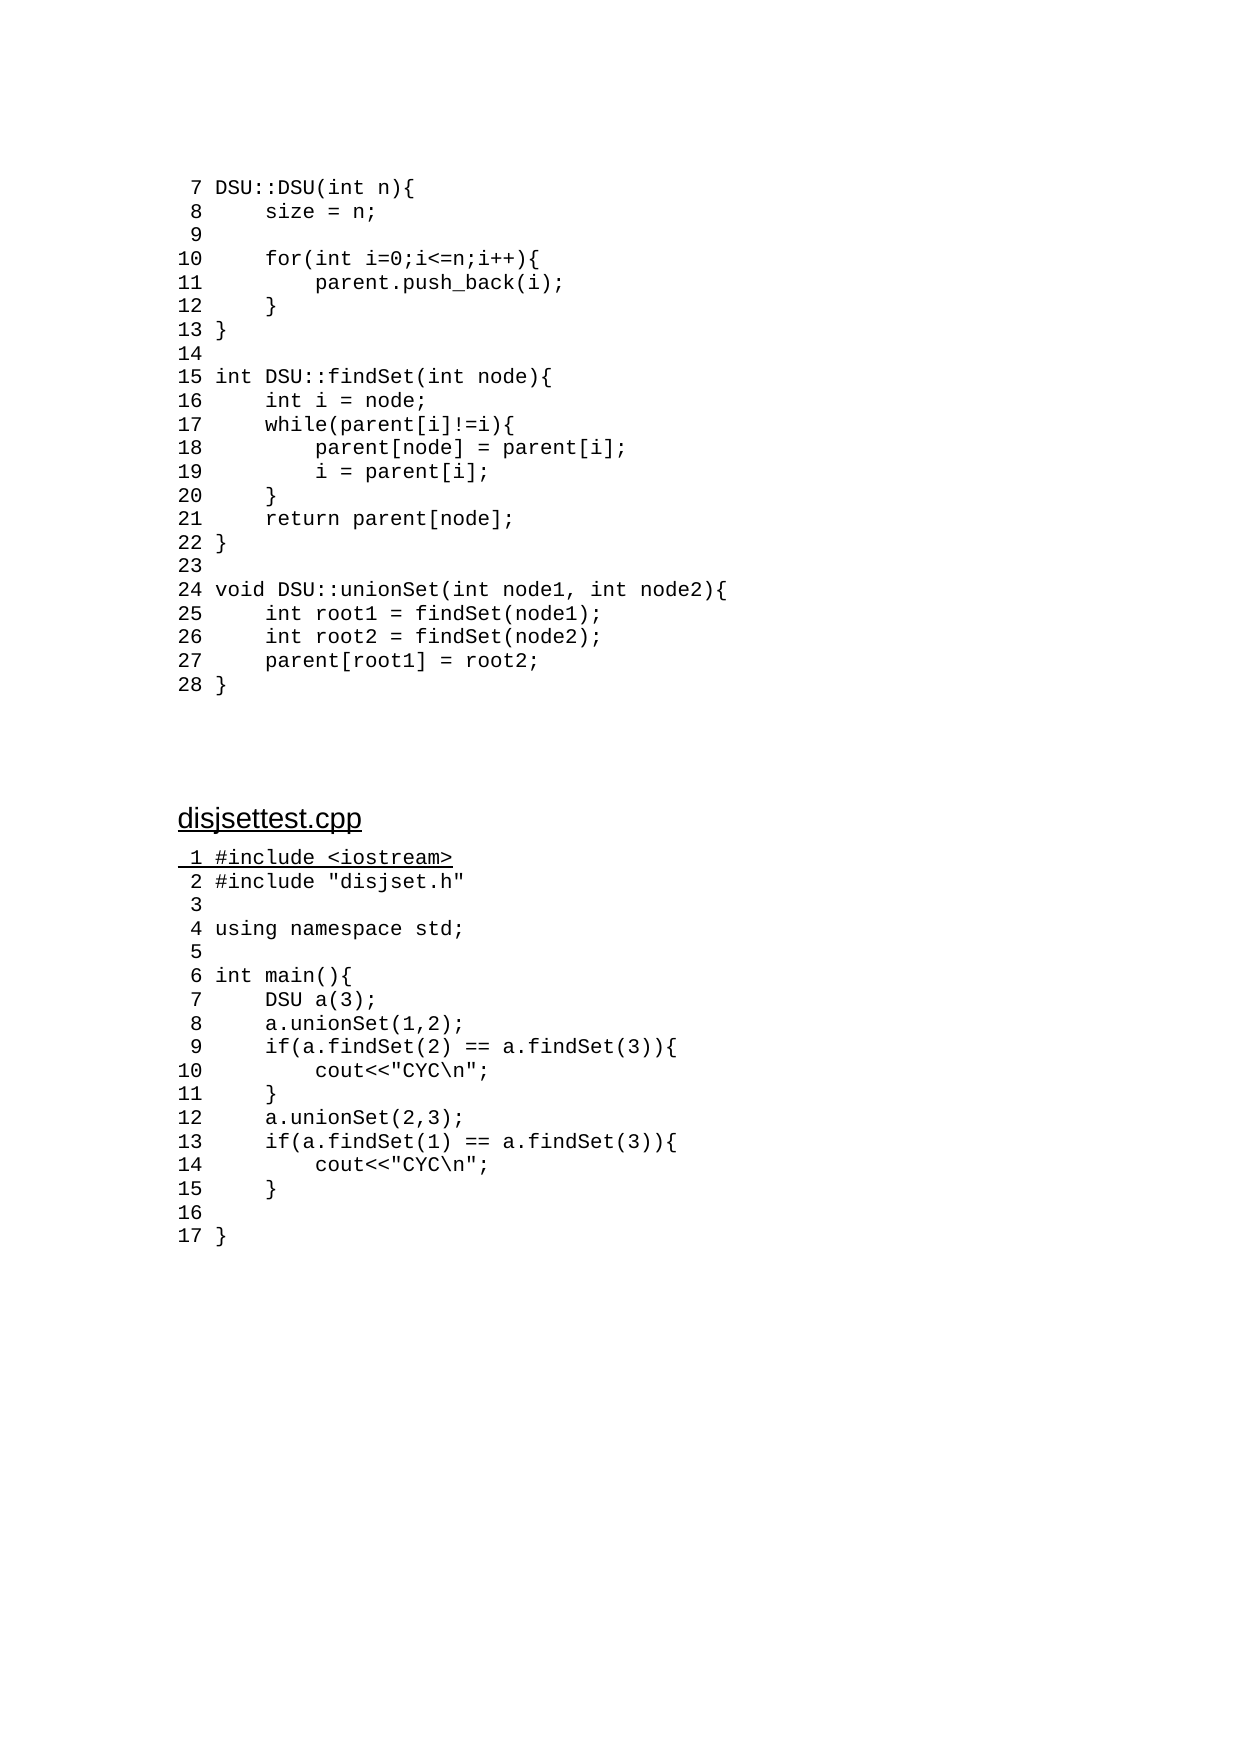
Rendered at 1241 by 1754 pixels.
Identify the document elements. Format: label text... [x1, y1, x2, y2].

text 7 DSU::DSU(int n){ [177, 177, 1122, 201]
text 9 [177, 224, 1122, 248]
text 26 int root2 = findSet(node2); [177, 626, 1122, 650]
text 16 int i = node; [177, 390, 1122, 414]
text 3 [177, 894, 1122, 918]
subtitle disjsettest.cpp [177, 801, 1122, 834]
text 14 [177, 343, 1122, 366]
text 10 cout<<"CYC\n"; [177, 1060, 1122, 1083]
text 15 } [177, 1178, 1122, 1202]
text 4 using namespace std; [177, 918, 1122, 942]
text 13 if(a.findSet(1) == a.findSet(3)){ [177, 1131, 1122, 1154]
text 20 } [177, 484, 1122, 508]
text 22 } [177, 532, 1122, 556]
text 11 } [177, 1083, 1122, 1107]
text 12 a.unionSet(2,3); [177, 1107, 1122, 1131]
text 15 int DSU::findSet(int node){ [177, 366, 1122, 390]
text 6 int main(){ [177, 965, 1122, 989]
text 9 if(a.findSet(2) == a.findSet(3)){ [177, 1036, 1122, 1060]
text 8 size = n; [177, 201, 1122, 224]
text 13 } [177, 319, 1122, 343]
text 2 #include "disjset.h" [177, 871, 1122, 894]
text 27 parent[root1] = root2; [177, 650, 1122, 674]
text 23 [177, 556, 1122, 579]
text 28 } [177, 674, 1122, 697]
text 10 for(int i=0;i<=n;i++){ [177, 248, 1122, 272]
text 24 void DSU::unionSet(int node1, int node2){ [177, 579, 1122, 603]
text 14 cout<<"CYC\n"; [177, 1154, 1122, 1178]
text 8 a.unionSet(1,2); [177, 1012, 1122, 1036]
text 17 while(parent[i]!=i){ [177, 414, 1122, 437]
text 5 [177, 942, 1122, 965]
text 11 parent.push_back(i); [177, 272, 1122, 295]
text 17 } [177, 1225, 1122, 1249]
text 19 i = parent[i]; [177, 461, 1122, 484]
text 16 [177, 1202, 1122, 1225]
text 12 } [177, 295, 1122, 319]
text 18 parent[node] = parent[i]; [177, 437, 1122, 461]
text 21 return parent[node]; [177, 508, 1122, 532]
text 1 #include <iostream> [177, 847, 1122, 871]
text 25 int root1 = findSet(node1); [177, 603, 1122, 626]
text 7 DSU a(3); [177, 989, 1122, 1012]
